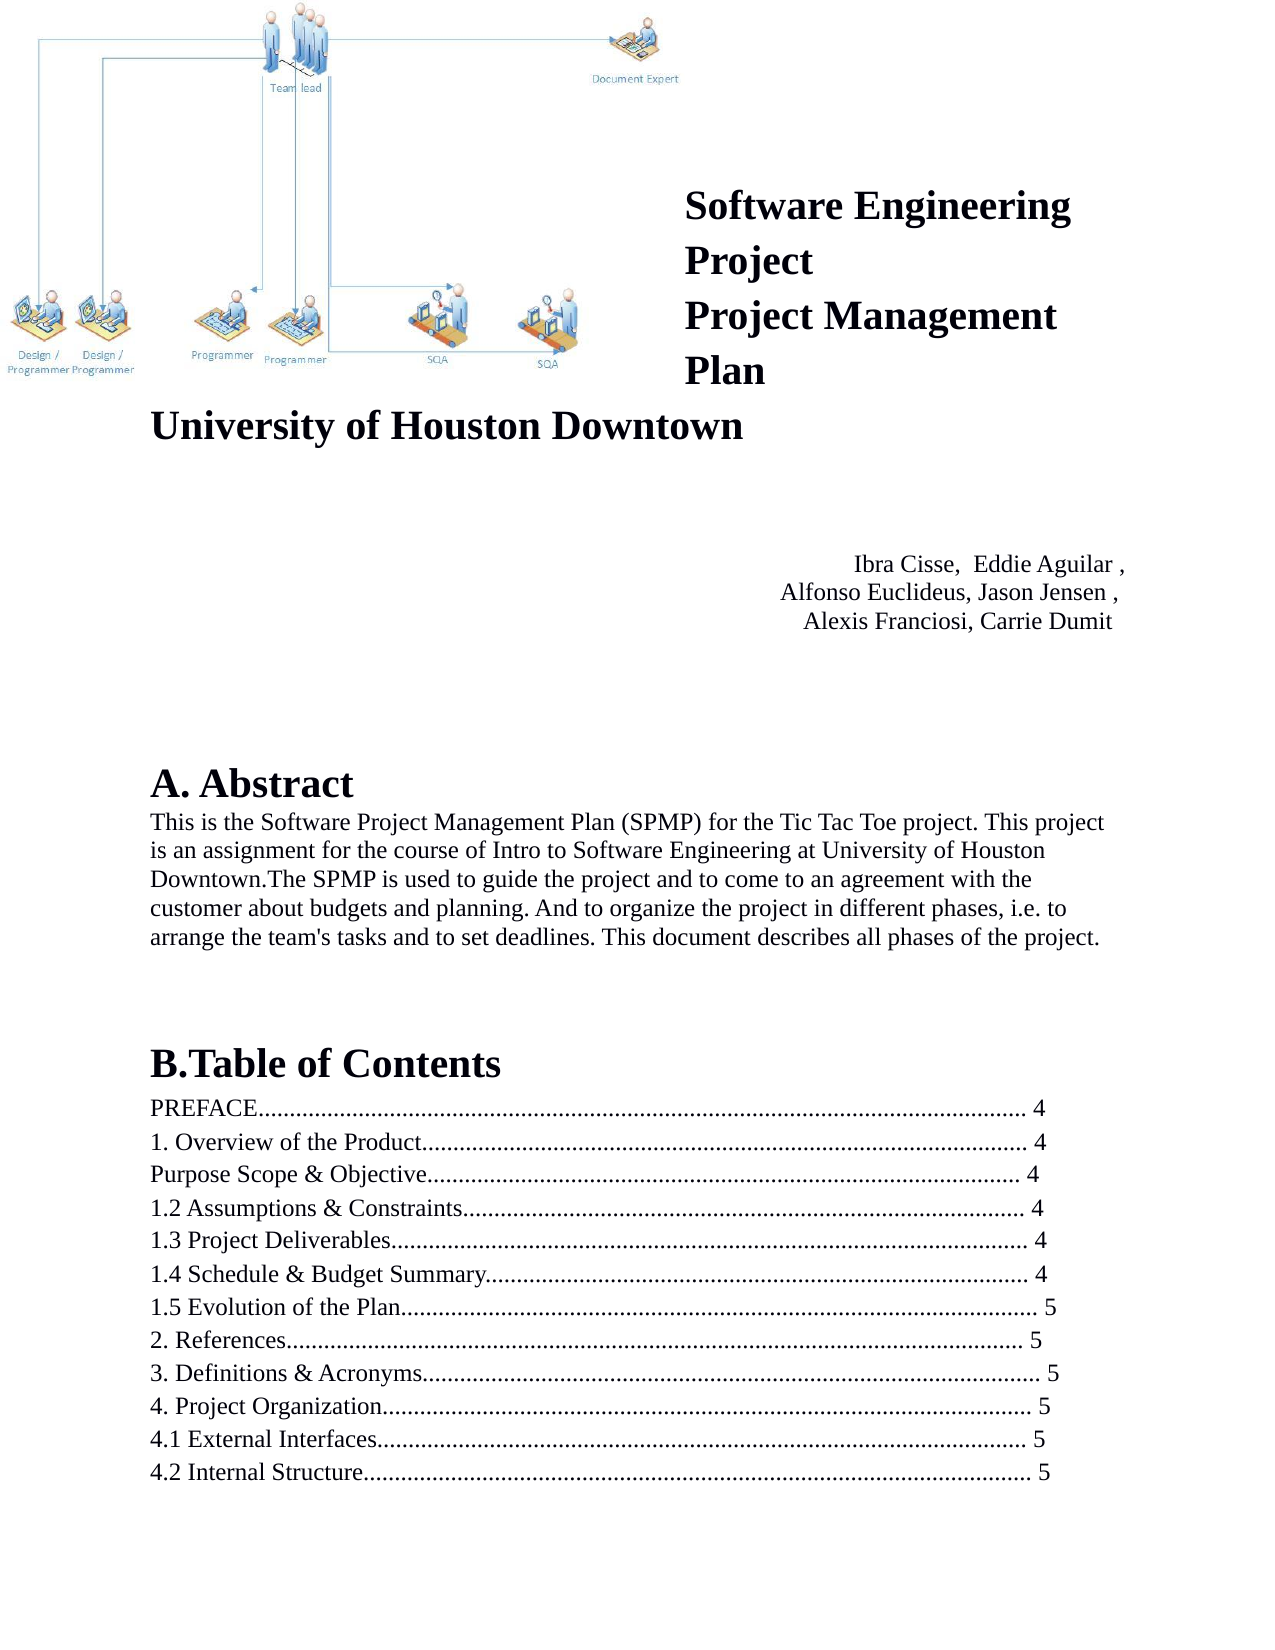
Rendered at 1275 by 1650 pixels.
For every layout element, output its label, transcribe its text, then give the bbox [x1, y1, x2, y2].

text University of Houston Downtown [150, 401, 1125, 448]
text Ibra Cisse, Eddie Aguilar , [150, 549, 1125, 577]
text Software Engineering Project [685, 180, 1125, 283]
text 4. Project Organization........................................................................................................ 5 [150, 1391, 1125, 1419]
text 1. Overview of the Product................................................................................................. 4 [150, 1127, 1125, 1155]
text Alexis Franciosi, Carrie Dumit [150, 606, 1125, 635]
text 2. References...................................................................................................................... 5 [150, 1325, 1125, 1353]
text 1.2 Assumptions & Constraints.......................................................................................... 4 [150, 1193, 1125, 1221]
text PREFACE........................................................................................................................... 4 [150, 1093, 1125, 1122]
text Alfonso Euclideus, Jason Jensen , [150, 577, 1125, 606]
text 4.2 Internal Structure........................................................................................................... 5 [150, 1457, 1125, 1486]
text 1.3 Project Deliverables...................................................................................................... 4 [150, 1226, 1125, 1254]
text 4.1 External Interfaces........................................................................................................ 5 [150, 1424, 1125, 1452]
text 3. Definitions & Acronyms................................................................................................... 5 [150, 1358, 1125, 1386]
text Purpose Scope & Objective............................................................................................... 4 [150, 1159, 1125, 1188]
text 1.4 Schedule & Budget Summary....................................................................................... 4 [150, 1259, 1125, 1287]
text Project Management Plan [150, 290, 1125, 393]
text A. Abstract [150, 759, 1125, 807]
picture [0, 0, 685, 383]
text B.Table of Contents [150, 1038, 1125, 1086]
text This is the Software Project Management Plan (SPMP) for the Tic Tac Toe project. This project is an assignment for the course of Intro to Software Engineering at University of Houston Downtown.The SPMP is used to guide the project and to come to an agreement with the customer about budgets and planning. And to organize the project in different phases, i.e. to arrange the team's tasks and to set deadlines. This document describes all phases of the project. [150, 807, 1125, 950]
text 1.5 Evolution of the Plan...................................................................................................... 5 [150, 1292, 1125, 1320]
